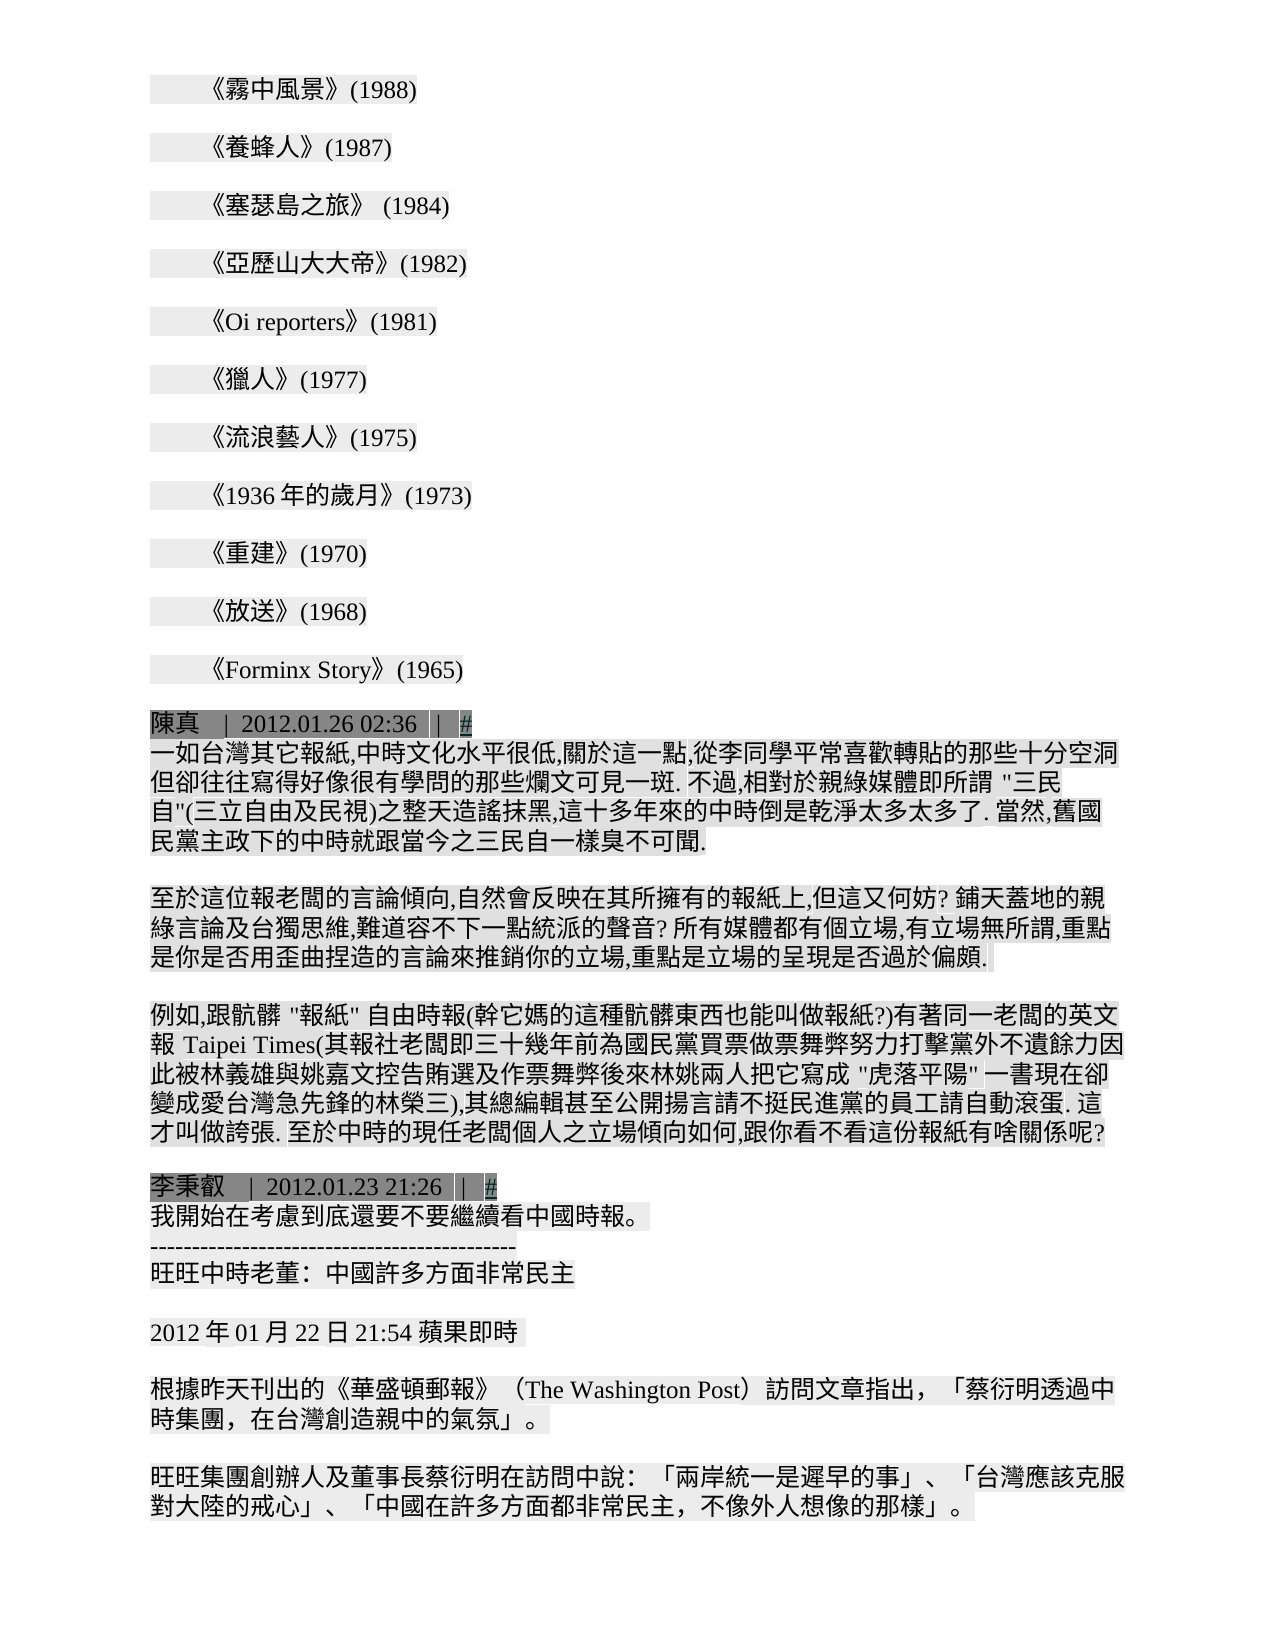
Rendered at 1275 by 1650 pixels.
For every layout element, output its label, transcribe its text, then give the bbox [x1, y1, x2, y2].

text 我開始在考慮到底還要不要繼續看中國時報。 -------------------------------------------- 旺旺中時老董：中國許多方面非常民主 2012年01月22日21:54 蘋果即時 根據昨天刊出的《華盛頓郵報》（The Washington Post）訪問文章指出，「蔡衍明透過中時集團，在台灣創造親中的氣氛」。 旺旺集團創辦人及董事長蔡衍明在訪問中說：「兩岸統一是遲早的事」、「台灣應該克服對大陸的戒心」、「中國在許多方面都非常民主，不像外人想像的那樣」。 [150, 1202, 1125, 1550]
text 一如台灣其它報紙,中時文化水平很低,關於這一點,從李同學平常喜歡轉貼的那些十分空洞但卻往往寫得好像很有學問的那些爛文可見一斑. 不過,相對於親綠媒體即所謂 "三民自"(三立自由及民視)之整天造謠抹黑,這十多年來的中時倒是乾淨太多太多了. 當然,舊國民黨主政下的中時就跟當今之三民自一樣臭不可聞. 至於這位報老闆的言論傾向,自然會反映在其所擁有的報紙上,但這又何妨? 鋪天蓋地的親綠言論及台獨思維,難道容不下一點統派的聲音? 所有媒體都有個立場,有立場無所謂,重點是你是否用歪曲捏造的言論來推銷你的立場,重點是立場的呈現是否過於偏頗. 例如,跟骯髒 "報紙" 自由時報(幹它媽的這種骯髒東西也能叫做報紙?)有著同一老闆的英文報 Taipei Times(其報社老闆即三十幾年前為國民黨買票做票舞弊努力打擊黨外不遺餘力因此被林義雄與姚嘉文控告賄選及作票舞弊後來林姚兩人把它寫成 "虎落平陽" 一書現在卻變成愛台灣急先鋒的林榮三),其總編輯甚至公開揚言請不挺民進黨的員工請自動滾蛋. 這才叫做誇張. 至於中時的現任老闆個人之立場傾向如何,跟你看不看這份報紙有啥關係呢? [150, 739, 1125, 1147]
text 希臘電影之父安哲羅普洛斯車禍身亡 享年76歲 北京新浪網 (2012-01-25 15:55) 法新社援引希臘電視台報導，享有世界聲望的希臘泰斗級電影導演西奧-安哲羅普洛斯今天遭遇車禍身亡，享年76歲。 據外媒報導，西奧-安哲羅普洛斯在過馬路時被一輛摩托車撞倒在地後致腦部大出血，後經醫院搶救無效，不幸去世。安哲羅普洛斯是希腊電影界代表人物，被譽為“希臘電影之父”，曾執導多部業界評價極高的佳片。他在1970年代拍攝了希臘近代史三部曲：《1936年的歲月》、《流浪藝人》、《獵人》，透過三個獨立的故事，回眸1940年代至1970年代希臘經歷法西斯入侵、內戰、右翼軍政府的歲月。 1980年代拍攝了沉默三部曲：《塞瑟島之旅》、《養蜂人》 、《霧中風景》。1990年代拍攝了巴爾干三部曲：《鸛鳥踟躕》、《尤里西斯生命之旅》、《永遠的一天》。其中，他1998年執導的《永遠的一天》一經放映即引起空前轟動，並獲得1998年坎城影展金棕櫚大獎。 另外，他執導的《亞歷山大大帝》曾獲威尼斯金獅獎，《尤里西斯的凝視》則獲坎城影展評審團大獎。 導演資料： 希奧・安哲羅普洛斯(Theo Angelopoulos)1936年出生于雅典，大學時代攻讀法律專業，大學畢業後去巴黎高等電影學院師從著名電影史學家喬治・薩杜爾學習電影。但在導演課上，他的離經叛道激起了導演課教師的強烈不滿。他因此被逐出校門。安哲羅普洛斯的影片多次獲得柏林、坎城、威尼斯、芝加哥、歐洲影展等國際影展大獎，僅在坎城影展上他就有三部影片獲獎。 導演作品列表： 《時光之塵》 (2009) 《每個人都有他自己的電影》(2007) 《哭泣的草原》(2004) 《雅典娜回歸衛城》 (2000) 《永遠的一天》(1998) 《盧米埃爾與四十大導》 (1995) 《尤里西斯的凝視》 (1995) 《鸛鳥的躇》(1991) 《霧中風景》(1988) 《養蜂人》(1987) 《塞瑟島之旅》 (1984) 《亞歷山大大帝》(1982) 《Oi reporters》(1981) 《獵人》(1977) 《流浪藝人》(1975) 《1936年的歲月》(1973) 《重建》(1970) 《放送》(1968) 《Forminx Story》(1965) [150, 75, 1125, 684]
text 陳真 | 2012.01.26 02:36 | # [150, 709, 1125, 739]
text 李秉叡 | 2012.01.23 21:26 | # [150, 1172, 1125, 1202]
